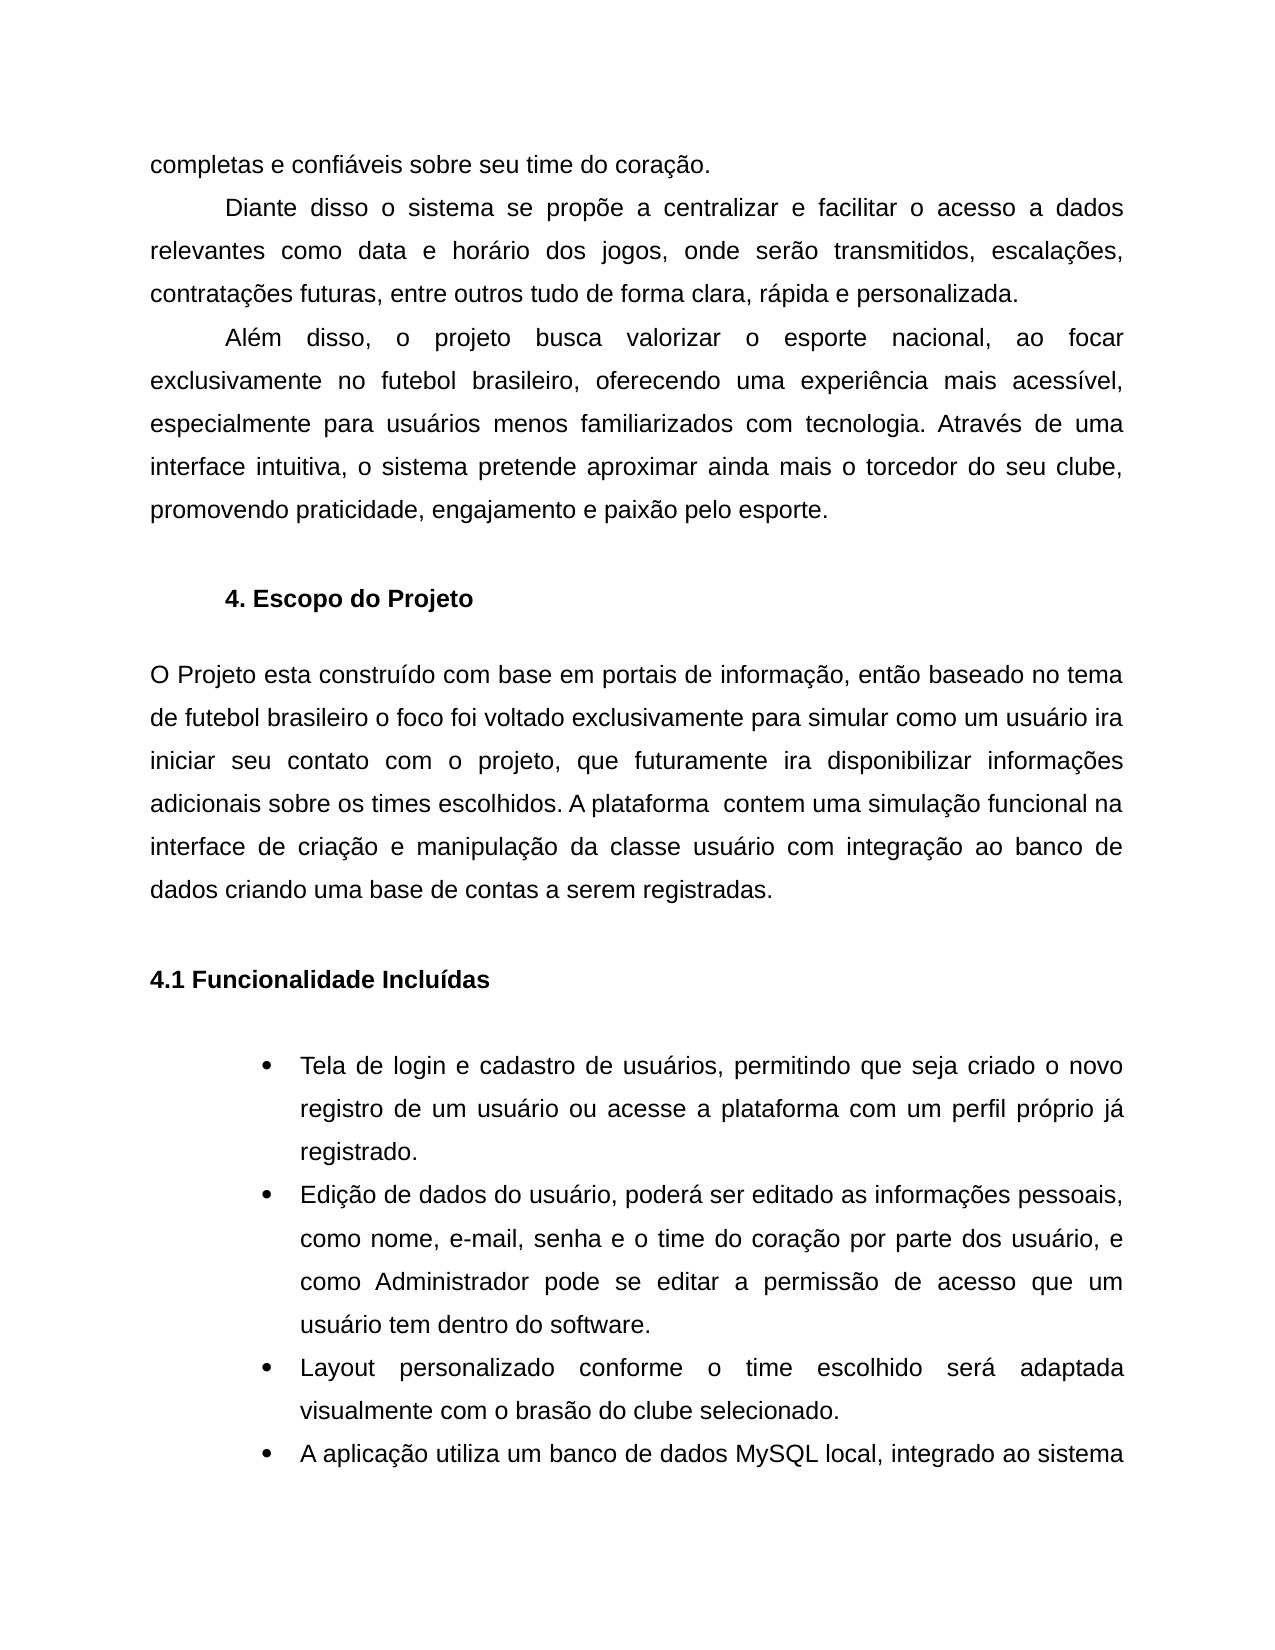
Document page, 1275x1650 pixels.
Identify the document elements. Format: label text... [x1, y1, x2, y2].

list A aplicação utiliza um banco de dados MySQL local, integrado ao sistema [262, 1439, 1125, 1468]
list Edição de dados do usuário, poderá ser editado as informações pessoais, como nome, e-mail, senha e o time do coração por parte dos usuário, e como Administrador pode se editar a permissão de acesso que um usuário tem dentro do software. [262, 1180, 1125, 1339]
text 4.1 Funcionalidade Incluídas [150, 965, 1011, 993]
list Tela de login e cadastro de usuários, permitindo que seja criado o novo registro de um usuário ou acesse a plataforma com um perfil próprio já registrado. [262, 1051, 1125, 1166]
text 4. Escopo do Projeto [150, 584, 1011, 613]
text O Projeto esta construído com base em portais de informação, então baseado no tema de futebol brasileiro o foco foi voltado exclusivamente para simular como um usuário ira iniciar seu contato com o projeto, que futuramente ira disponibilizar informações adicionais sobre os times escolhidos. A plataforma contem uma simulação funcional na interface de criação e manipulação da classe usuário com integração ao banco de dados criando uma base de contas a serem registradas. [150, 660, 1125, 904]
list Layout personalizado conforme o time escolhido será adaptada visualmente com o brasão do clube selecionado. [262, 1353, 1125, 1425]
text Além disso, o projeto busca valorizar o esporte nacional, ao focar exclusivamente no futebol brasileiro, oferecendo uma experiência mais acessível, especialmente para usuários menos familiarizados com tecnologia. Através de uma interface intuitiva, o sistema pretende aproximar ainda mais o torcedor do seu clube, promovendo praticidade, engajamento e paixão pelo esporte. [150, 322, 1125, 524]
text completas e confiáveis sobre seu time do coração. [150, 150, 1125, 179]
text Diante disso o sistema se propõe a centralizar e facilitar o acesso a dados relevantes como data e horário dos jogos, onde serão transmitidos, escalações, contratações futuras, entre outros tudo de forma clara, rápida e personalizada. [150, 193, 1125, 308]
